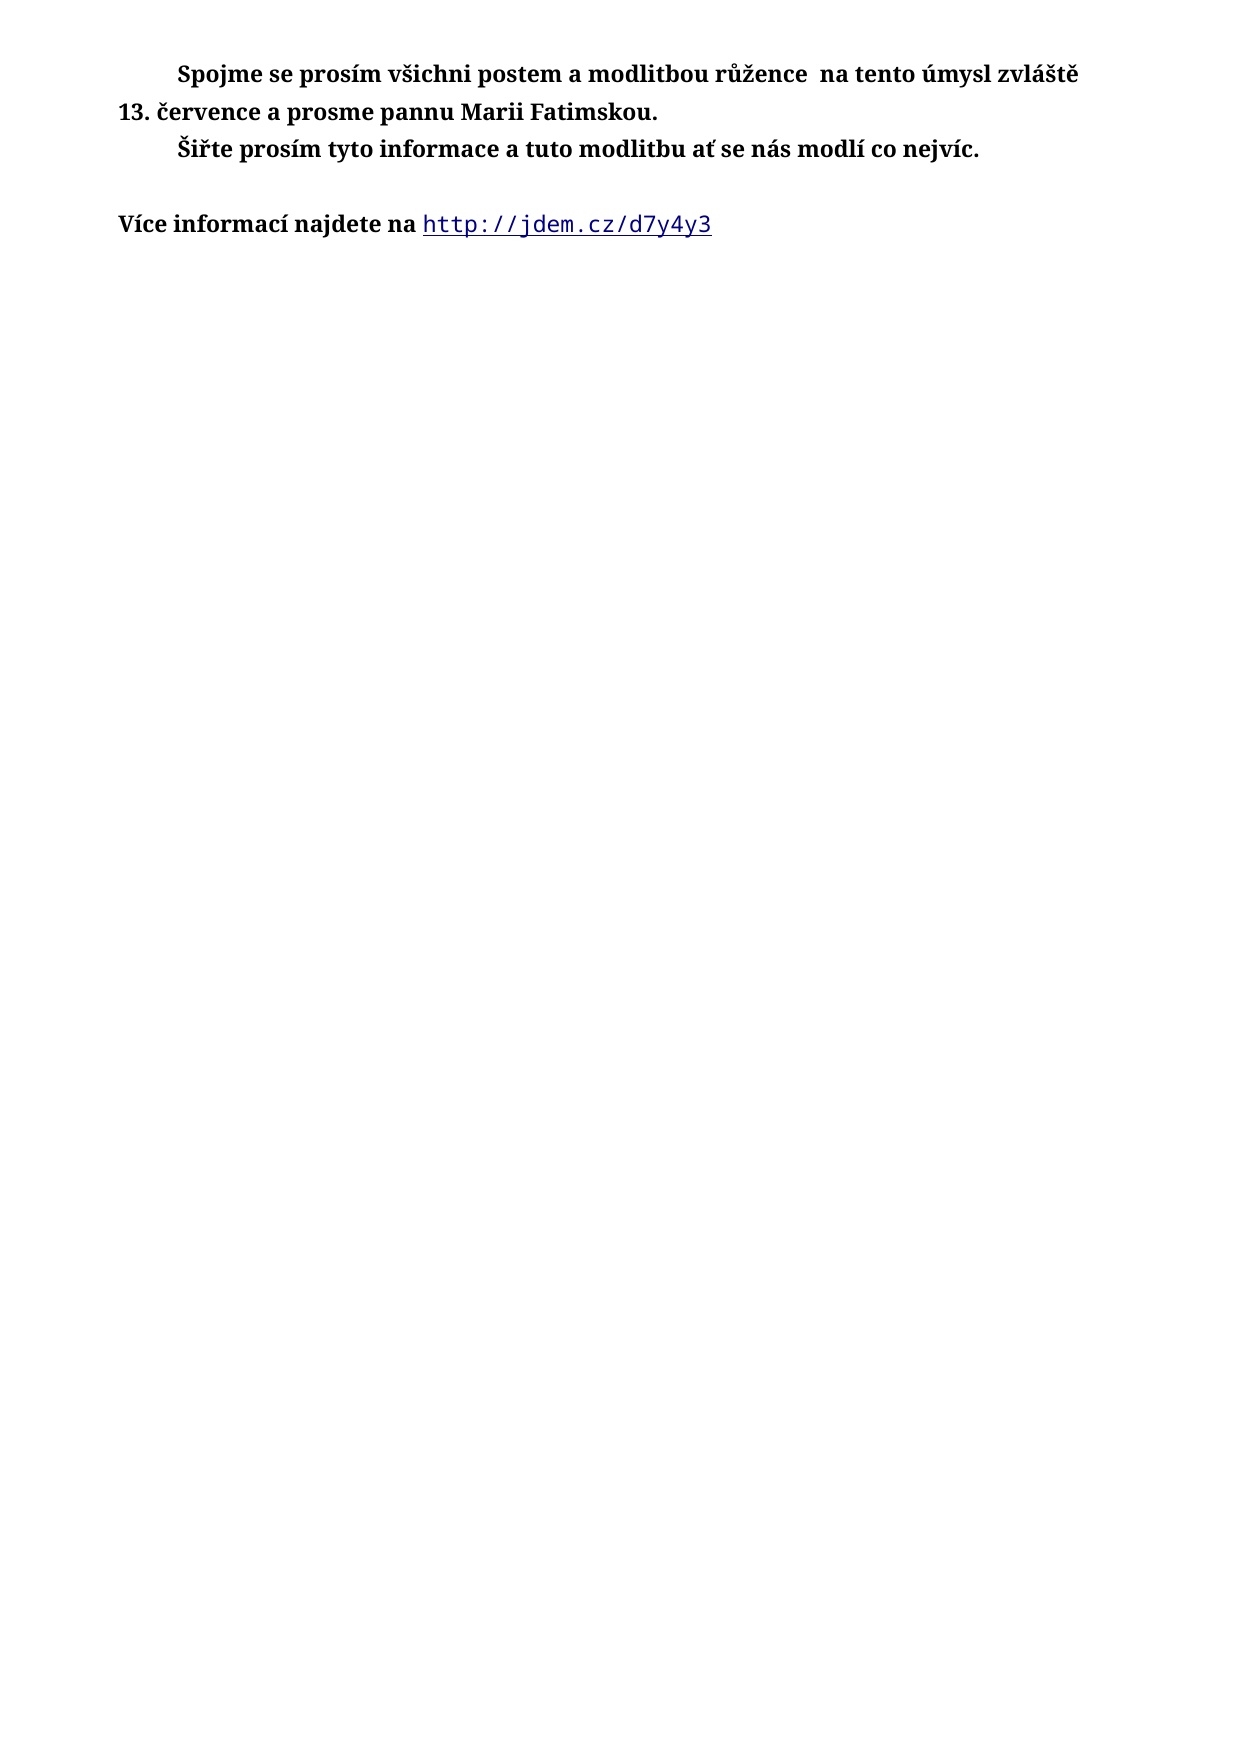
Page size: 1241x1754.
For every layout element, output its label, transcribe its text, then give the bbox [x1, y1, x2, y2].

text Spojme se prosím všichni postem a modlitbou růžence na tento úmysl zvláště 13. července a prosme pannu Marii Fatimskou. [118, 58, 1122, 127]
text Více informací najdete na http://jdem.cz/d7y4y3 [118, 208, 1122, 239]
text Šiřte prosím tyto informace a tuto modlitbu ať se nás modlí co nejvíc. [118, 133, 1122, 164]
